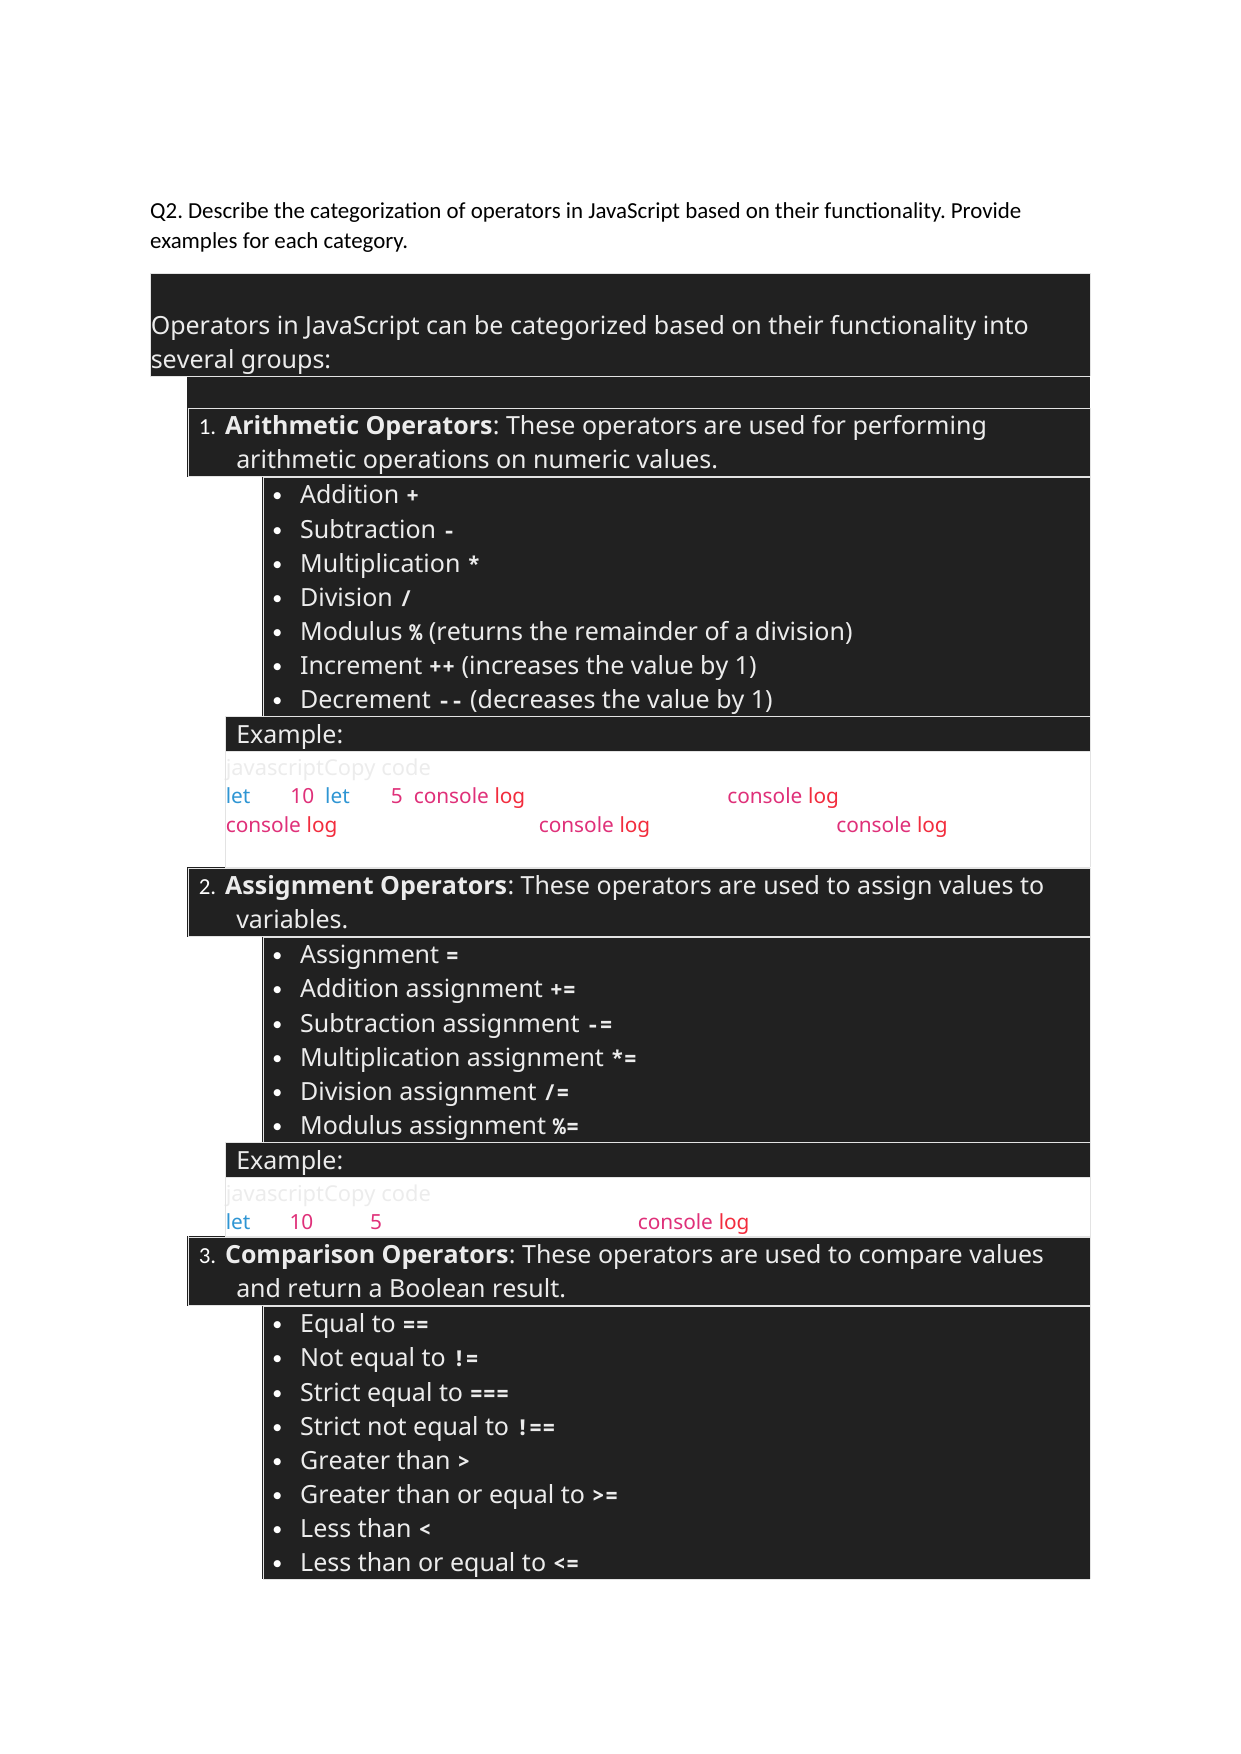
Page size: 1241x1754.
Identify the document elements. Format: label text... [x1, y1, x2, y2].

text Example: [226, 1143, 1090, 1177]
list Addition assignment += [264, 971, 1090, 1005]
list Decrement -- (decreases the value by 1) [264, 681, 1090, 716]
list Modulus assignment %= [264, 1107, 1090, 1142]
list Less than or equal to <= [264, 1544, 1090, 1579]
text javascriptCopy code [226, 1178, 1090, 1207]
list Not equal to != [264, 1339, 1090, 1374]
list Assignment Operators: These operators are used to assign values to variables. [189, 869, 1090, 936]
list Equal to == [264, 1307, 1090, 1339]
text let a = 10; let b = 5; console.log(a + b); // Output: 15 console.log(a - b); // Output: 5 console.log(a * b); // Output: 50 console.log(a / b); // Output: 2 console.log(a % b); // Output: 0 [226, 781, 1090, 867]
list Multiplication assignment *= [264, 1039, 1090, 1073]
list Subtraction - [264, 511, 1090, 545]
list Comparison Operators: These operators are used to compare values and return a Boolean result. [189, 1238, 1090, 1305]
list Arithmetic Operators: These operators are used for performing arithmetic operations on numeric values. [189, 409, 1090, 476]
list Subtraction assignment -= [264, 1005, 1090, 1039]
list Multiplication * [264, 545, 1090, 579]
list Strict not equal to !== [264, 1408, 1090, 1442]
list Strict equal to === [264, 1374, 1090, 1408]
list Division assignment /= [264, 1073, 1090, 1107]
text Operators in JavaScript can be categorized based on their functionality into several groups: [151, 274, 1090, 376]
list Greater than or equal to >= [264, 1476, 1090, 1510]
text let x = 10; x += 5; // Equivalent to: x = x + 5 console.log(x); // Output: 15 [226, 1207, 1090, 1236]
list Less than < [264, 1510, 1090, 1544]
list Division / [264, 579, 1090, 613]
text Example: [226, 717, 1090, 751]
list Modulus % (returns the remainder of a division) [264, 613, 1090, 647]
list Increment ++ (increases the value by 1) [264, 647, 1090, 681]
list Addition + [264, 478, 1090, 511]
list Greater than > [264, 1442, 1090, 1476]
text javascriptCopy code [226, 752, 1090, 781]
text Q2. Describe the categorization of operators in JavaScript based on their functionality. Provide examples for each category. [150, 197, 1090, 254]
list Assignment = [264, 938, 1090, 971]
